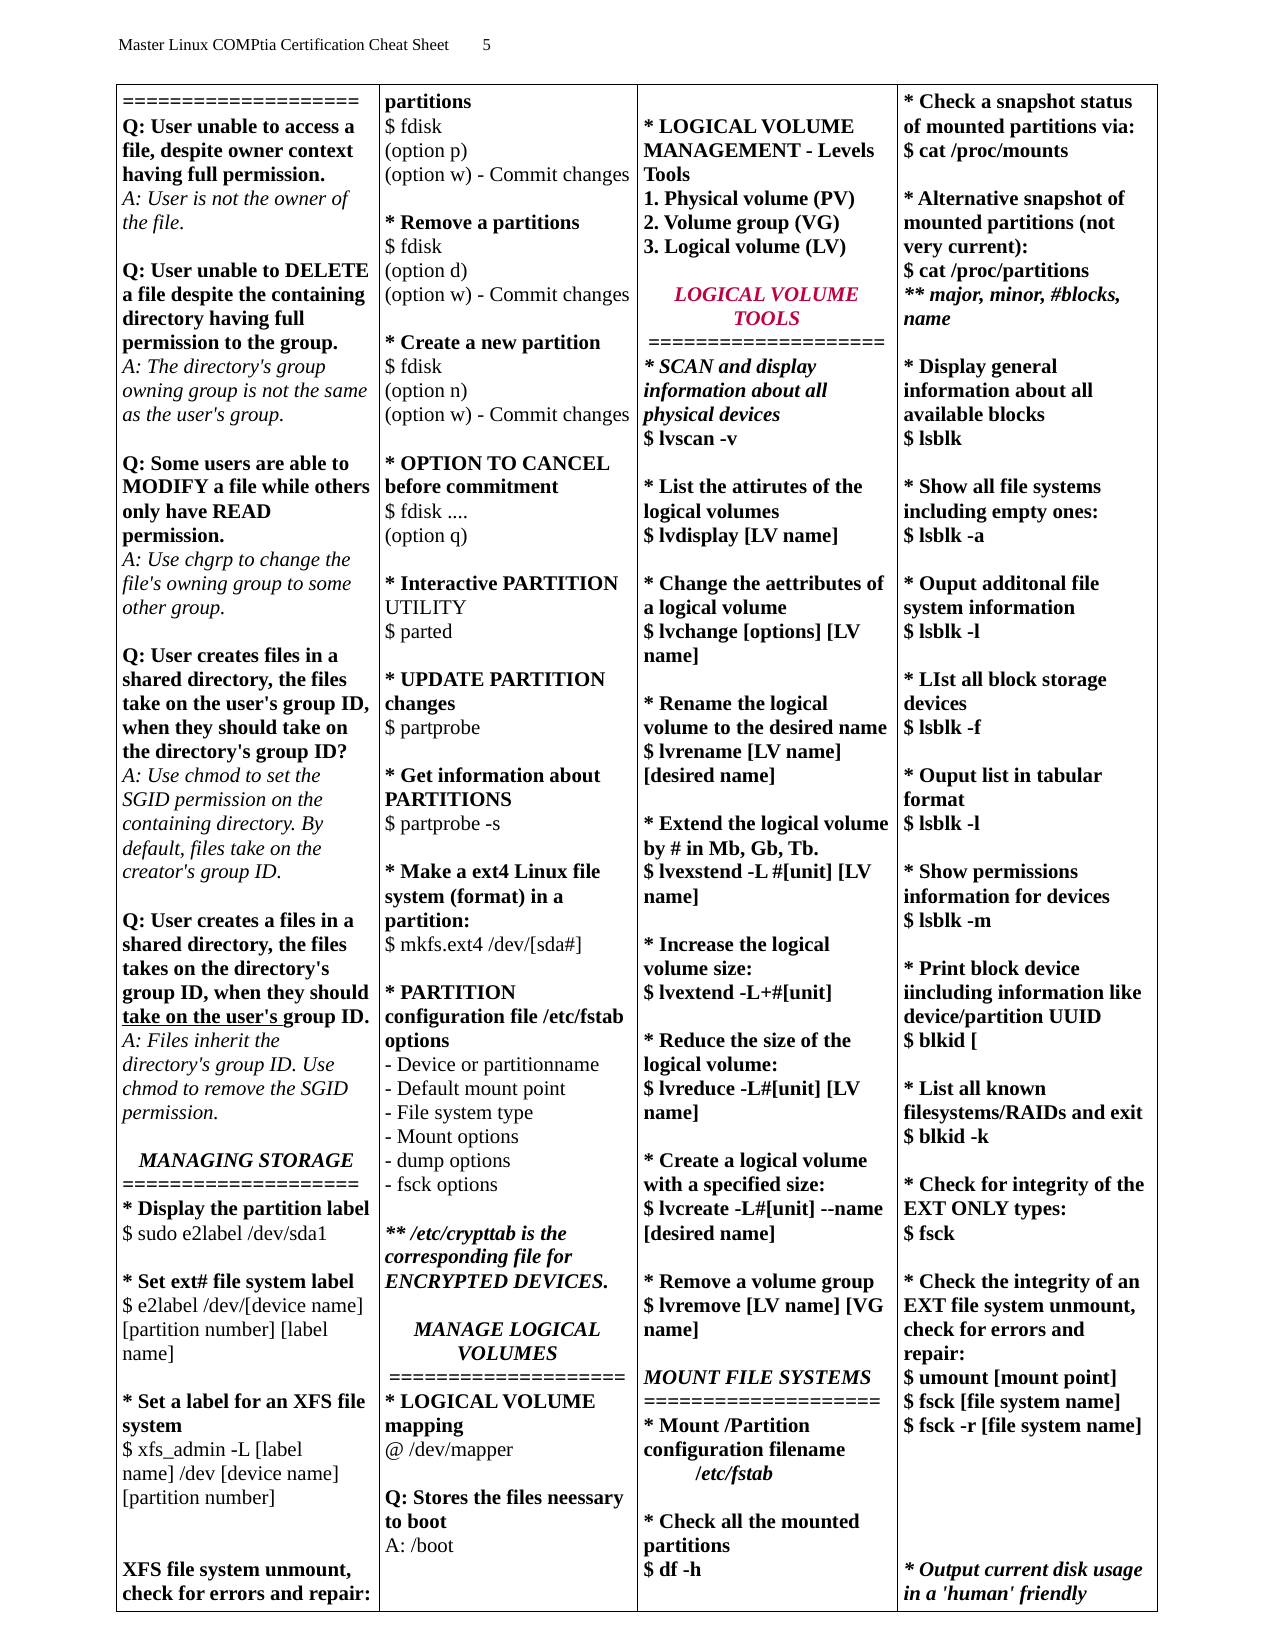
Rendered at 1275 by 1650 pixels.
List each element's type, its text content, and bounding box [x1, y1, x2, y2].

table_header partitions $ fdisk (option p) (option w) - Commit changes * Remove a partitions $ fdisk (option d) (option w) - Commit changes * Create a new partition $ fdisk (option n) (option w) - Commit changes * OPTION TO CANCEL before commitment $ fdisk .... (option q) * Interactive PARTITION UTILITY $ parted * UPDATE PARTITION changes $ partprobe * Get information about PARTITIONS $ partprobe -s * Make a ext4 Linux file system (format) in a partition: $ mkfs.ext4 /dev/[sda#] * PARTITION configuration file /etc/fstab options - Device or partitionname - Default mount point - File system type - Mount options - dump options - fsck options ** /etc/crypttab is the corresponding file for ENCRYPTED DEVICES. MANAGE LOGICAL VOLUMES ==================== * LOGICAL VOLUME mapping @ /dev/mapper Q: Stores the files neessary to boot A: /boot [380, 85, 637, 1611]
table_header ==================== Q: User unable to access a file, despite owner context having full permission. A: User is not the owner of the file. Q: User unable to DELETE a file despite the containing directory having full permission to the group. A: The directory's group owning group is not the same as the user's group. Q: Some users are able to MODIFY a file while others only have READ permission. A: Use chgrp to change the file's owning group to some other group. Q: User creates files in a shared directory, the files take on the user's group ID, when they should take on the directory's group ID? A: Use chmod to set the SGID permission on the containing directory. By default, files take on the creator's group ID. Q: User creates a files in a shared directory, the files takes on the directory's group ID, when they should take on the user's group ID. A: Files inherit the directory's group ID. Use chmod to remove the SGID permission. MANAGING STORAGE ==================== * Display the partition label $ sudo e2label /dev/sda1 * Set ext# file system label $ e2label /dev/[device name] [partition number] [label name] * Set a label for an XFS file system $ xfs_admin -L [label name] /dev [device name] [partition number] XFS file system unmount, check for errors and repair: [117, 85, 379, 1611]
table_header * Check a snapshot status of mounted partitions via: $ cat /proc/mounts * Alternative snapshot of mounted partitions (not very current): $ cat /proc/partitions ** major, minor, #blocks, name * Display general information about all available blocks $ lsblk * Show all file systems including empty ones: $ lsblk -a * Ouput additonal file system information $ lsblk -l * LIst all block storage devices $ lsblk -f * Ouput list in tabular format $ lsblk -l * Show permissions information for devices $ lsblk -m * Print block device iincluding information like device/partition UUID $ blkid [ * List all known filesystems/RAIDs and exit $ blkid -k * Check for integrity of the EXT ONLY types: $ fsck * Check the integrity of an EXT file system unmount, check for errors and repair: $ umount [mount point] $ fsck [file system name] $ fsck -r [file system name] * Output current disk usage in a 'human' friendly [898, 85, 1157, 1611]
table_header * LOGICAL VOLUME MANAGEMENT - Levels Tools 1. Physical volume (PV) 2. Volume group (VG) 3. Logical volume (LV) LOGICAL VOLUME TOOLS ==================== * SCAN and display information about all physical devices $ lvscan -v * List the attirutes of the logical volumes $ lvdisplay [LV name] * Change the aettributes of a logical volume $ lvchange [options] [LV name] * Rename the logical volume to the desired name $ lvrename [LV name] [desired name] * Extend the logical volume by # in Mb, Gb, Tb. $ lvexstend -L #[unit] [LV name] * Increase the logical volume size: $ lvextend -L+#[unit] * Reduce the size of the logical volume: $ lvreduce -L#[unit] [LV name] * Create a logical volume with a specified size: $ lvcreate -L#[unit] --name [desired name] * Remove a volume group $ lvremove [LV name] [VG name] MOUNT FILE SYSTEMS ==================== * Mount /Partition configuration filename /etc/fstab * Check all the mounted partitions $ df -h [638, 85, 897, 1611]
